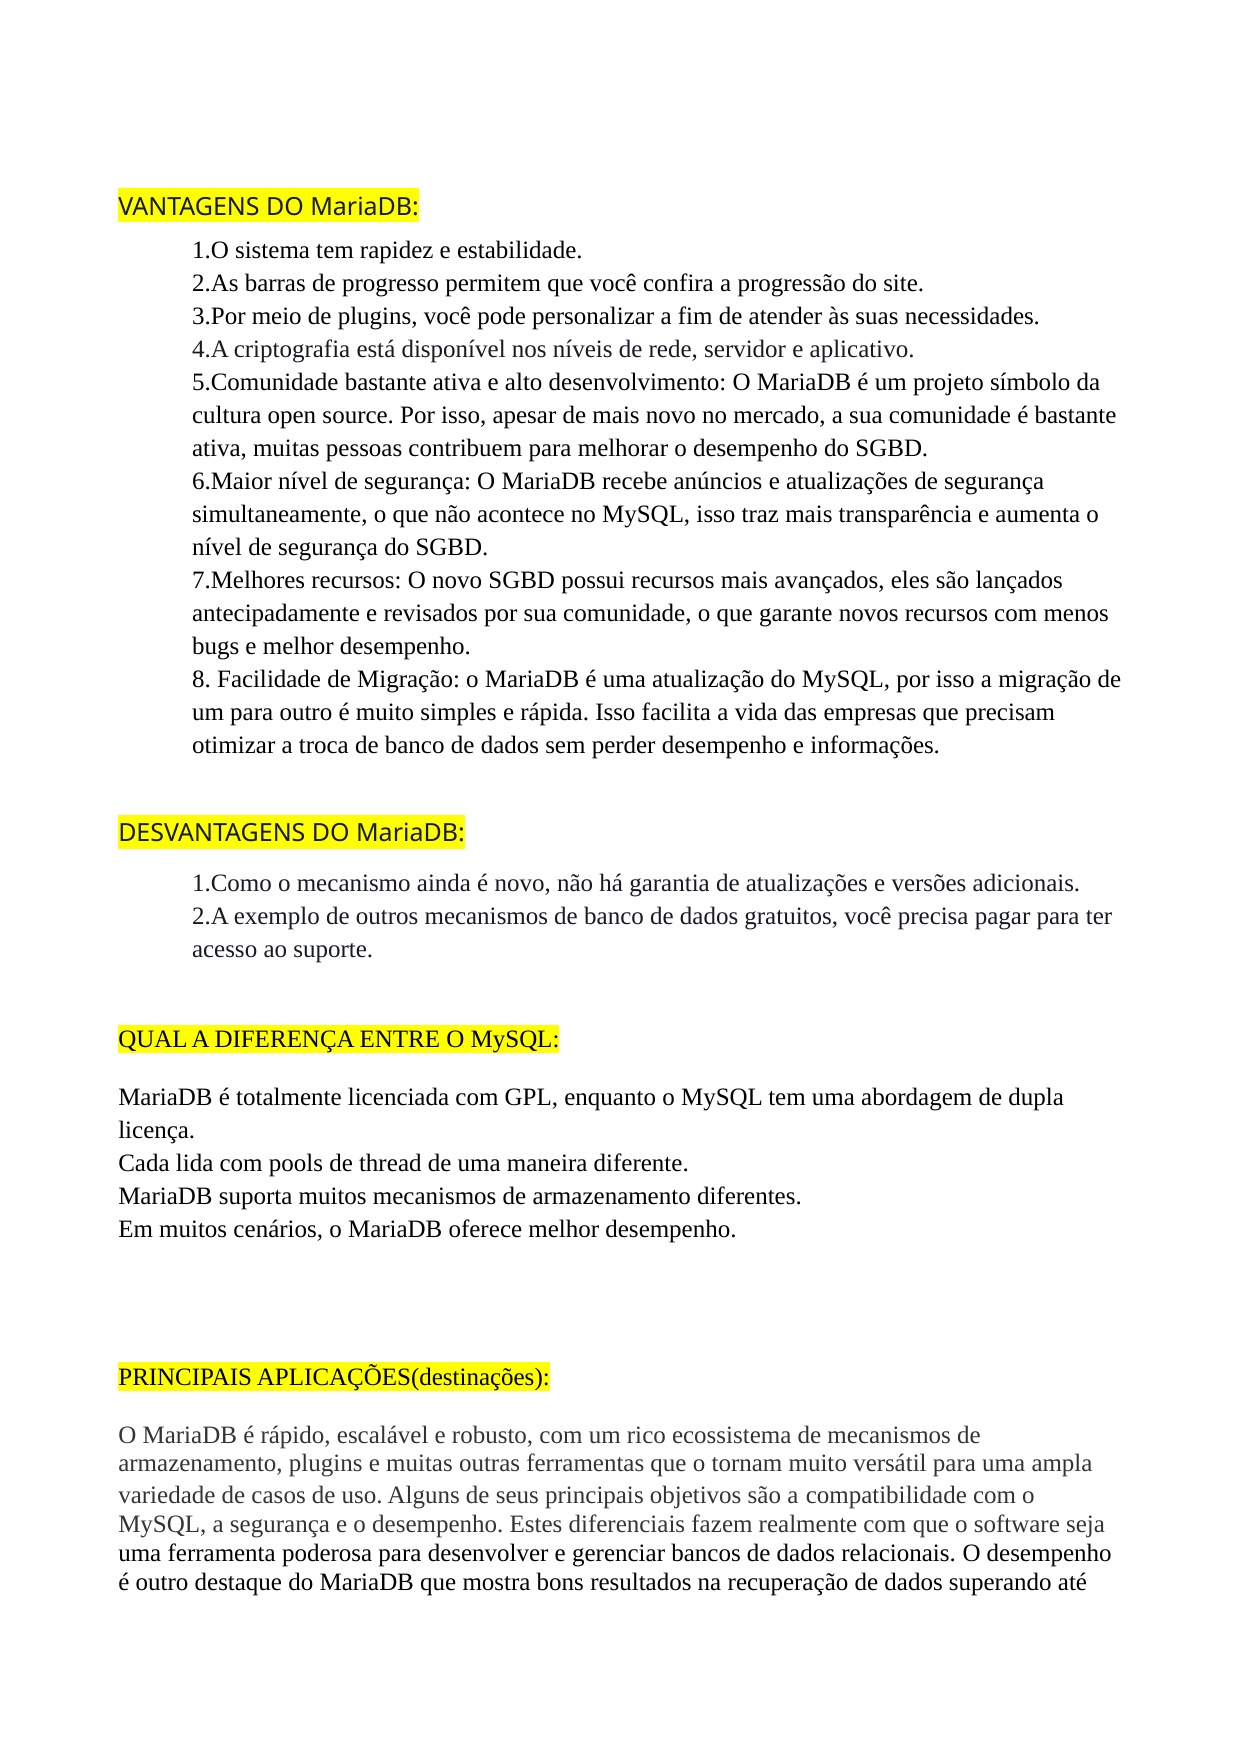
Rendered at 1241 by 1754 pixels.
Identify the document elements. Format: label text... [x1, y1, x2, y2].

text MariaDB suporta muitos mecanismos de armazenamento diferentes. [118, 1181, 1122, 1210]
list Maior nível de segurança: O MariaDB recebe anúncios e atualizações de segurança simultaneamente, o que não acontece no MySQL, isso traz mais transparência e aumenta o nível de segurança do SGBD. [118, 466, 1122, 561]
list Facilidade de Migração: o MariaDB é uma atualização do MySQL, por isso a migração de um para outro é muito simples e rápida. Isso facilita a vida das empresas que precisam otimizar a troca de banco de dados sem perder desempenho e informações. [118, 664, 1122, 759]
list Melhores recursos: O novo SGBD possui recursos mais avançados, eles são lançados antecipadamente e revisados por sua comunidade, o que garante novos recursos com menos bugs e melhor desempenho. [118, 565, 1122, 660]
list A exemplo de outros mecanismos de banco de dados gratuitos, você precisa pagar para ter acesso ao suporte. [118, 901, 1122, 963]
list As barras de progresso permitem que você confira a progressão do site. [118, 268, 1122, 296]
subtitle VANTAGENS DO MariaDB: [118, 188, 1122, 222]
subtitle DESVANTAGENS DO MariaDB: [118, 815, 1122, 849]
text Em muitos cenários, o MariaDB oferece melhor desempenho. [118, 1214, 1122, 1243]
text O MariaDB é rápido, escalável e robusto, com um rico ecossistema de mecanismos de armazenamento, plugins e muitas outras ferramentas que o tornam muito versátil para uma ampla variedade de casos de uso. Alguns de seus principais objetivos são a compatibilidade com o MySQL, a segurança e o desempenho. Estes diferenciais fazem realmente com que o software seja uma ferramenta poderosa para desenvolver e gerenciar bancos de dados relacionais. O desempenho é outro destaque do MariaDB que mostra bons resultados na recuperação de dados superando até [118, 1420, 1122, 1596]
list Como o mecanismo ainda é novo, não há garantia de atualizações e versões adicionais. [118, 868, 1122, 897]
text MariaDB é totalmente licenciada com GPL, enquanto o MySQL tem uma abordagem de dupla licença. [118, 1082, 1122, 1144]
list Por meio de plugins, você pode personalizar a fim de atender às suas necessidades. [118, 301, 1122, 329]
text PRINCIPAIS APLICAÇÕES(destinações): [118, 1362, 1122, 1391]
text QUAL A DIFERENÇA ENTRE O MySQL: [118, 1024, 1122, 1053]
list A criptografia está disponível nos níveis de rede, servidor e aplicativo. [118, 334, 1122, 362]
list Comunidade bastante ativa e alto desenvolvimento: O MariaDB é um projeto símbolo da cultura open source. Por isso, apesar de mais novo no mercado, a sua comunidade é bastante ativa, muitas pessoas contribuem para melhorar o desempenho do SGBD. [118, 367, 1122, 462]
list O sistema tem rapidez e estabilidade. [118, 235, 1122, 263]
text Cada lida com pools de thread de uma maneira diferente. [118, 1148, 1122, 1177]
